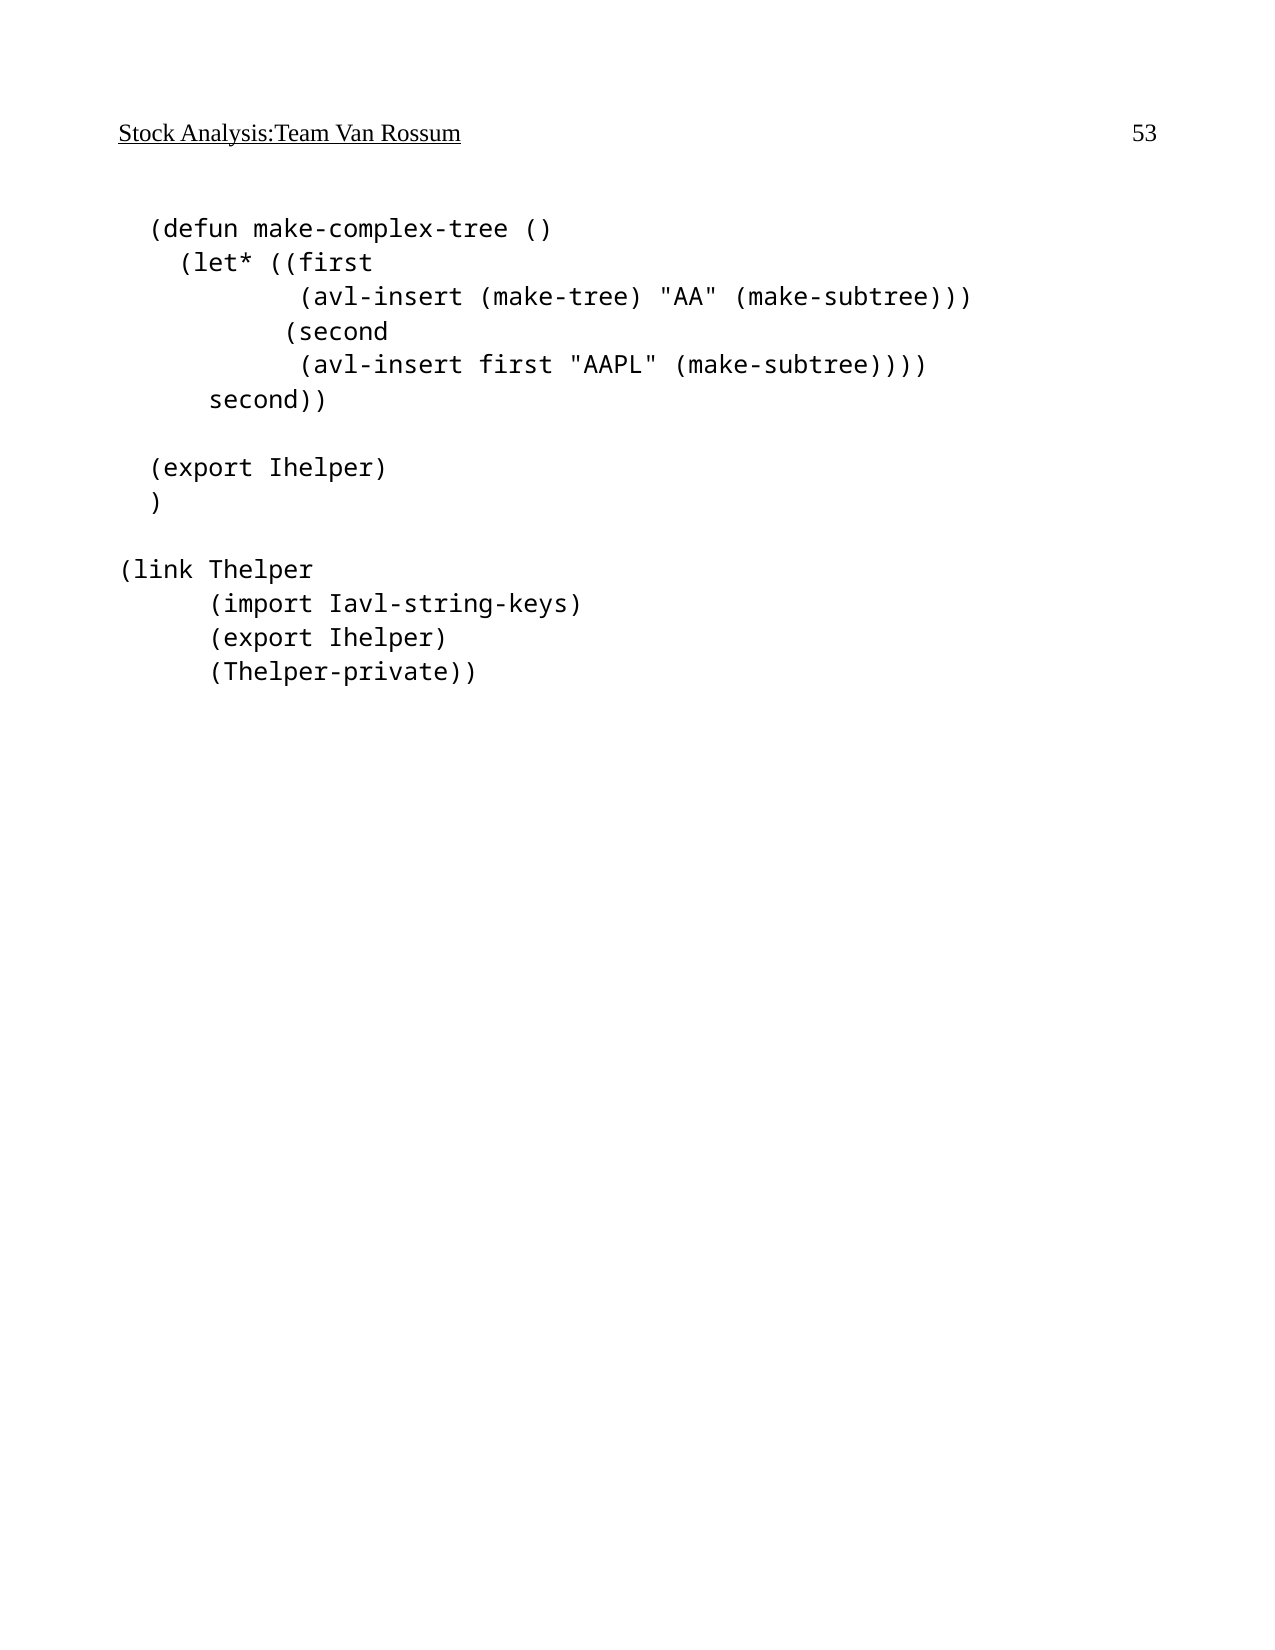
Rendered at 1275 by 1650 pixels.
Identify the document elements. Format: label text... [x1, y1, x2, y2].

text (link Thelper [118, 552, 1157, 586]
text (import Iavl-string-keys) [118, 586, 1157, 620]
text second)) [118, 381, 1157, 415]
text (defun make-complex-tree () [118, 211, 1157, 245]
text (let* ((first [118, 245, 1157, 279]
text (export Ihelper) [118, 620, 1157, 654]
text (avl-insert first "AAPL" (make-subtree)))) [118, 347, 1157, 381]
text ) [118, 483, 1157, 517]
text (second [118, 313, 1157, 347]
text (avl-insert (make-tree) "AA" (make-subtree))) [118, 279, 1157, 313]
text (export Ihelper) [118, 449, 1157, 483]
text (Thelper-private)) [118, 654, 1157, 688]
